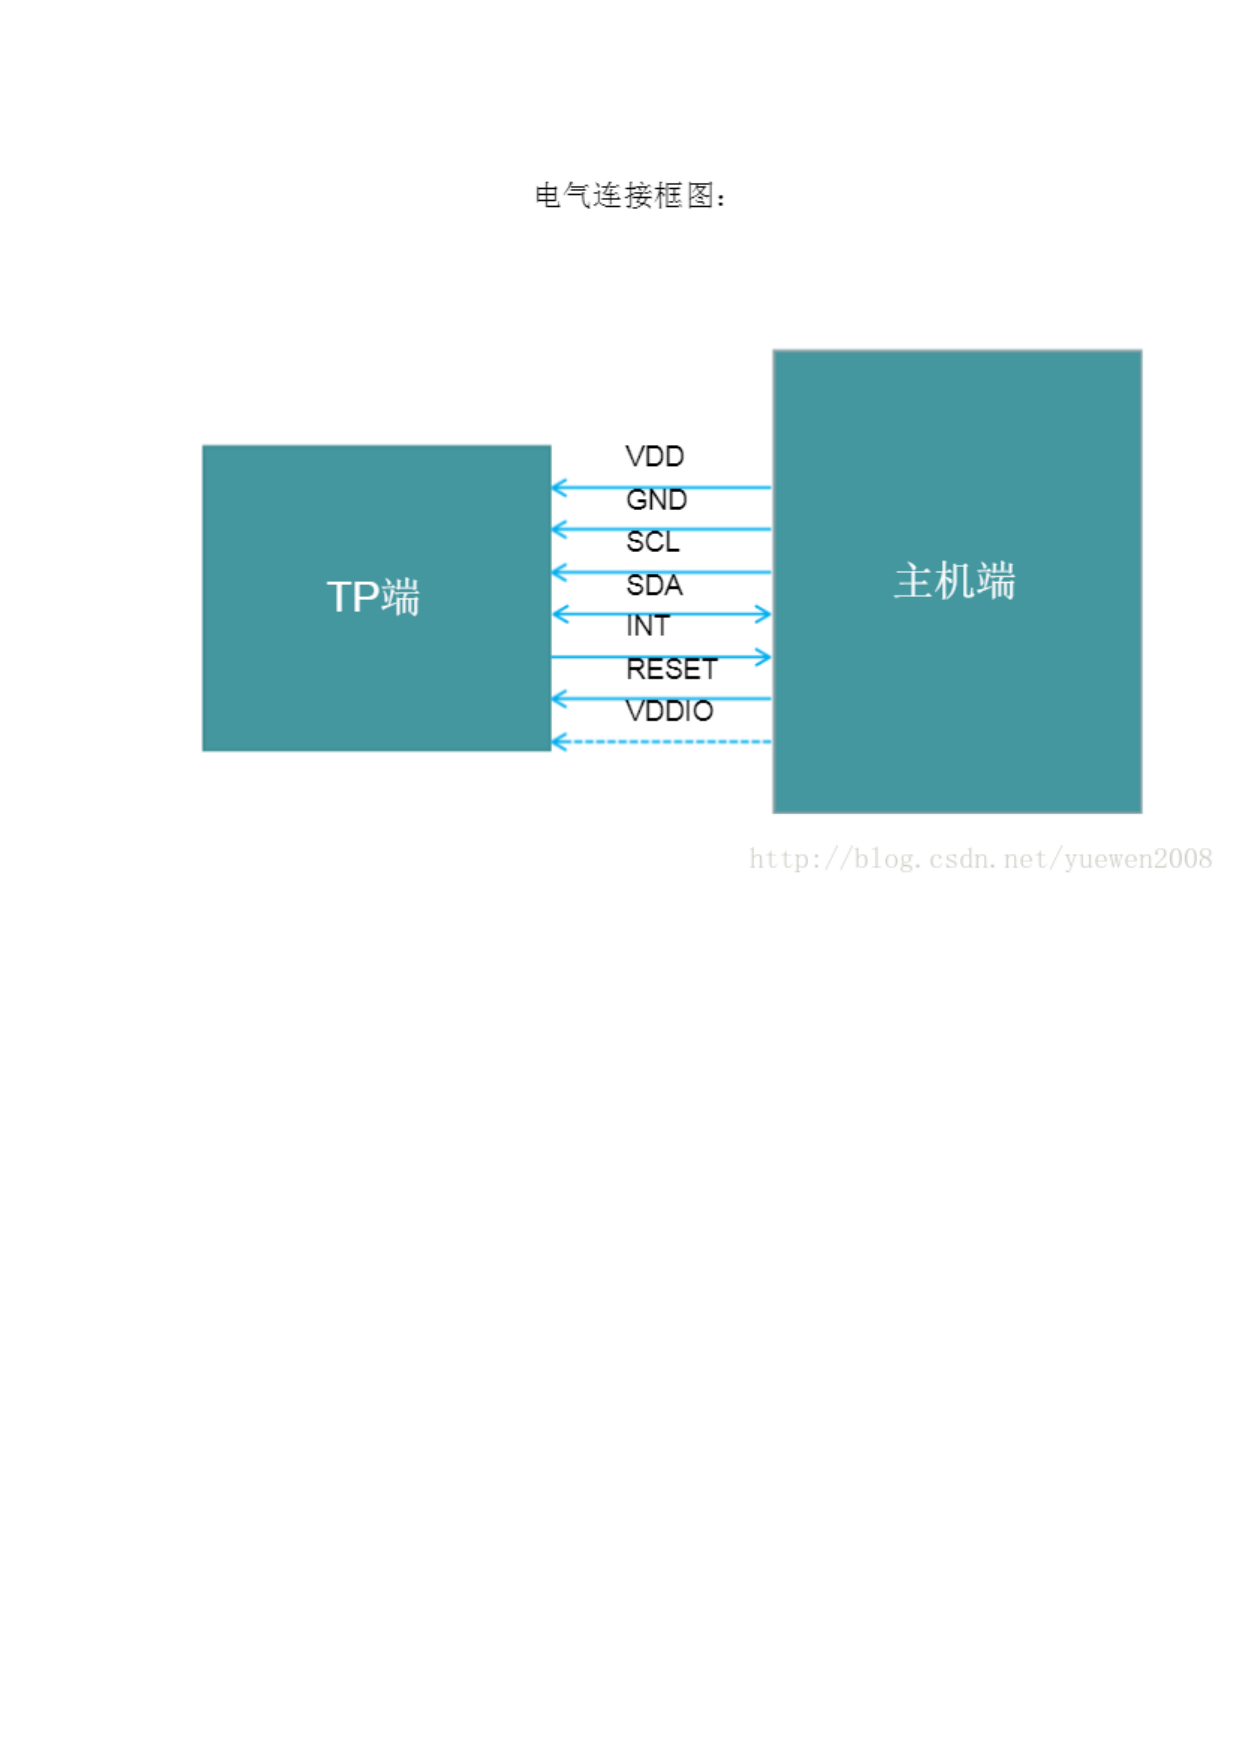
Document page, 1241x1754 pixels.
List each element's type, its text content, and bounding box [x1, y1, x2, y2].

text MTK TP 驱动分析 [118, 118, 1122, 155]
picture [118, 155, 1230, 889]
text MTK TP 驱动分析 [118, 889, 1122, 926]
